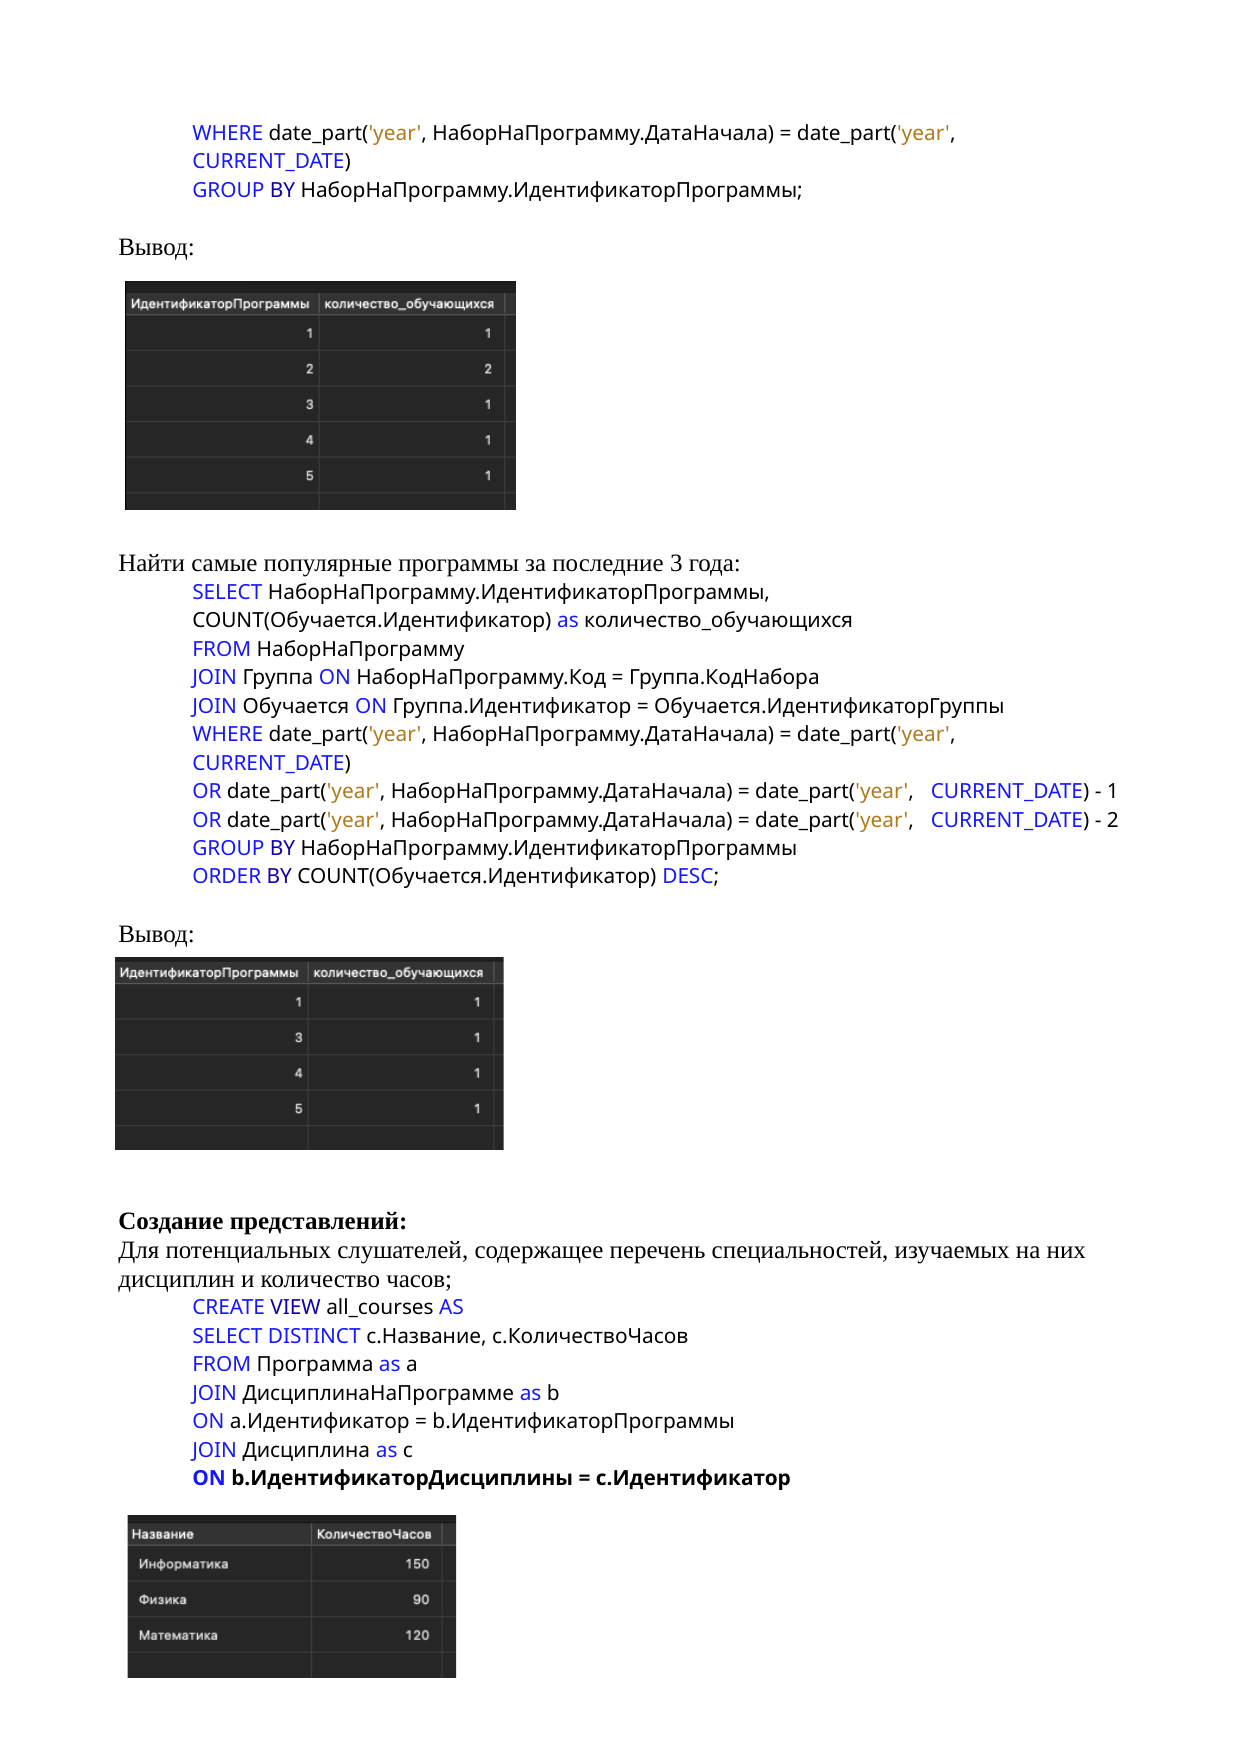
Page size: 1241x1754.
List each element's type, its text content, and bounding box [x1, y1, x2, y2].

text Для потенциальных слушателей, содержащее перечень специальностей, изучаемых на них дисциплин и количество часов; [118, 1235, 1122, 1292]
text ON a.Идентификатор = b.ИдентификаторПрограммы [118, 1406, 1122, 1435]
text ORDER BY COUNT(Обучается.Идентификатор) DESC; [118, 862, 1122, 890]
text Найти самые популярные программы за последние 3 года: [118, 548, 1122, 577]
picture [115, 957, 504, 1150]
text Вывод: [118, 232, 1122, 261]
text JOIN ДисциплинаНаПрограмме as b [118, 1378, 1122, 1406]
picture [125, 281, 516, 510]
text CREATE VIEW all_courses AS [118, 1292, 1122, 1321]
text ON b.ИдентификаторДисциплины = c.Идентификатор [118, 1463, 1122, 1492]
text GROUP BY НаборНаПрограмму.ИдентификаторПрограммы [118, 833, 1122, 862]
text FROM Программа as a [118, 1349, 1122, 1378]
picture [127, 1515, 457, 1678]
text JOIN Группа ON НаборНаПрограмму.Код = Группа.КодНабора [118, 662, 1122, 691]
text Вывод: [118, 919, 1122, 947]
text SELECT DISTINCT c.Название, c.КоличествоЧасов [118, 1321, 1122, 1349]
text JOIN Дисциплина as c [118, 1435, 1122, 1463]
text GROUP BY НаборНаПрограмму.ИдентификаторПрограммы; [118, 175, 1122, 203]
text SELECT НаборНаПрограмму.ИдентификаторПрограммы, COUNT(Обучается.Идентификатор) as количество_обучающихся [118, 577, 1122, 634]
text WHERE date_part('year', НаборНаПрограмму.ДатаНачала) = date_part('year', CURRENT_DATE) [118, 719, 1122, 776]
text WHERE date_part('year', НаборНаПрограмму.ДатаНачала) = date_part('year', CURRENT_DATE) [118, 118, 1122, 175]
text OR date_part('year', НаборНаПрограмму.ДатаНачала) = date_part('year', CURRENT_DATE) - 2 [118, 805, 1122, 833]
text JOIN Обучается ON Группа.Идентификатор = Обучается.ИдентификаторГруппы [118, 691, 1122, 719]
text Создание представлений: [118, 1206, 1122, 1235]
text OR date_part('year', НаборНаПрограмму.ДатаНачала) = date_part('year', CURRENT_DATE) - 1 [118, 776, 1122, 805]
text FROM НаборНаПрограмму [118, 634, 1122, 662]
